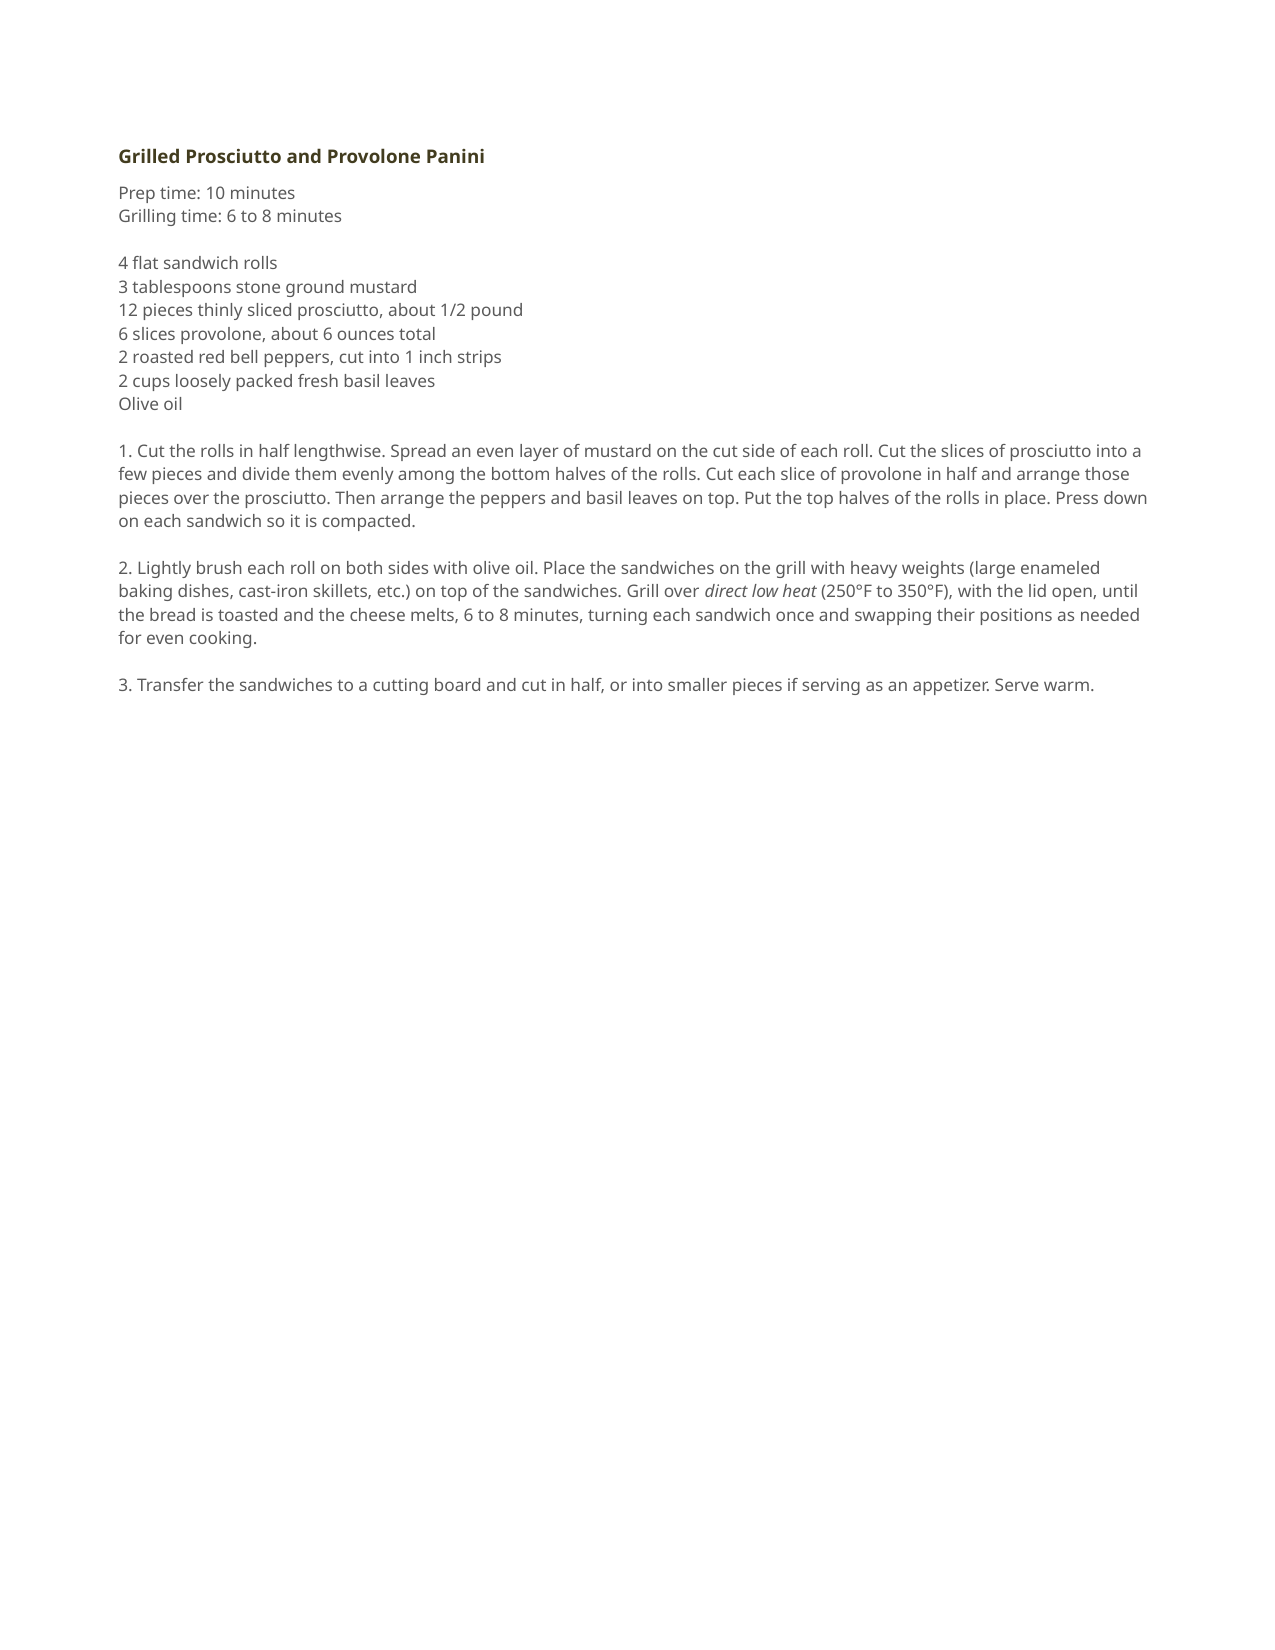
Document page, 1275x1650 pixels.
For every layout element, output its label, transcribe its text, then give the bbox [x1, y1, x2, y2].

text Prep time: 10 minutes Grilling time: 6 to 8 minutes 4 flat sandwich rolls 3 tablespoons stone ground mustard 12 pieces thinly sliced prosciutto, about 1/2 pound 6 slices provolone, about 6 ounces total 2 roasted red bell peppers, cut into 1 inch strips 2 cups loosely packed fresh basil leaves Olive oil 1. Cut the rolls in half lengthwise. Spread an even layer of mustard on the cut side of each roll. Cut the slices of prosciutto into a few pieces and divide them evenly among the bottom halves of the rolls. Cut each slice of provolone in half and arrange those pieces over the prosciutto. Then arrange the peppers and basil leaves on top. Put the top halves of the rolls in place. Press down on each sandwich so it is compacted. 2. Lightly brush each roll on both sides with olive oil. Place the sandwiches on the grill with heavy weights (large enameled baking dishes, cast-iron skillets, etc.) on top of the sandwiches. Grill over direct low heat (250°F to 350°F), with the lid open, until the bread is toasted and the cheese melts, 6 to 8 minutes, turning each sandwich once and swapping their positions as needed for even cooking. 3. Transfer the sandwiches to a cutting board and cut in half, or into smaller pieces if serving as an appetizer. Serve warm. [118, 181, 1157, 697]
subtitle Grilled Prosciutto and Provolone Panini [118, 143, 1157, 169]
